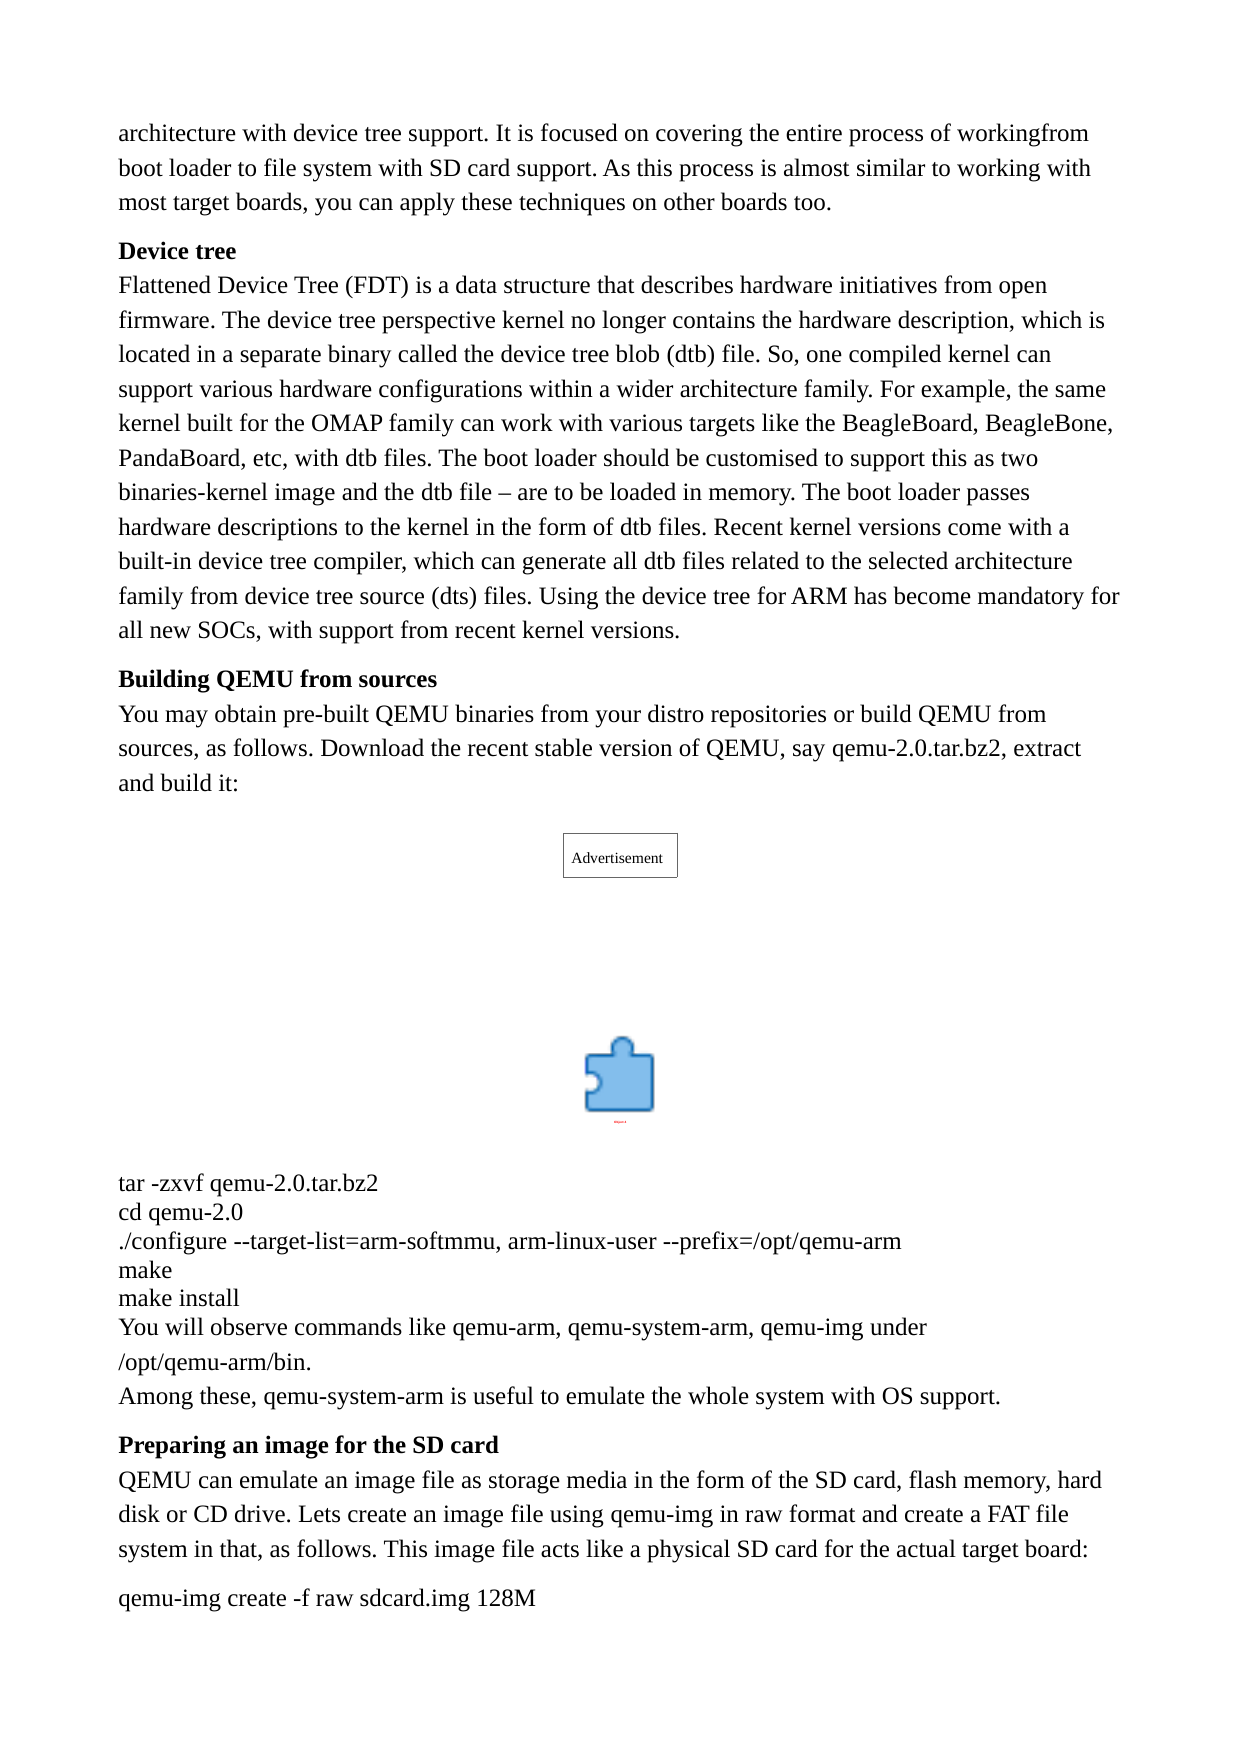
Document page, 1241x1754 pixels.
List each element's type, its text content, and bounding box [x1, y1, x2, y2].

text You will observe commands like qemu-arm, qemu-system-arm, qemu-img under /opt/qemu-arm/bin. Among these, qemu-system-arm is useful to emulate the whole system with OS support. [118, 1312, 1122, 1410]
text [678, 833, 1106, 877]
table_header qemu-img create -f raw sdcard.img 128M [118, 1583, 1122, 1611]
text [134, 833, 563, 877]
text Building QEMU from sources You may obtain pre-built QEMU binaries from your distro repositories or build QEMU from sources, as follows. Download the recent stable version of QEMU, say qemu-2.0.tar.bz2, extract and build it: [118, 664, 1122, 797]
text Device tree Flattened Device Tree (FDT) is a data structure that describes hardware initiatives from open firmware. The device tree perspective kernel no longer contains the hardware description, which is located in a separate binary called the device tree blob (dtb) file. So, one compiled kernel can support various hardware configurations within a wider architecture family. For example, the same kernel built for the OMAP family can work with various targets like the BeagleBoard, BeagleBone, PandaBoard, etc, with dtb files. The boot loader should be customised to support this as two binaries-kernel image and the dtb file – are to be loaded in memory. The boot loader passes hardware descriptions to the kernel in the form of dtb files. Recent kernel versions come with a built-in device tree compiler, which can generate all dtb files related to the selected architecture family from device tree source (dts) files. Using the device tree for ARM has become mandatory for all new SOCs, with support from recent kernel versions. [118, 236, 1122, 644]
table_header tar -zxvf qemu-2.0.tar.bz2 cd qemu-2.0 ./configure --target-list=arm-softmmu, arm-linux-user --prefix=/opt/qemu-arm make make install [118, 1169, 1122, 1312]
text Advertisement [564, 834, 677, 877]
text architecture with device tree support. It is focused on covering the entire process of workingfrom boot loader to file system with SD card support. As this process is almost similar to working with most target boards, you can apply these techniques on other boards too. [118, 118, 1122, 216]
text Preparing an image for the SD card QEMU can emulate an image file as storage media in the form of the SD card, flash memory, hard disk or CD drive. Lets create an image file using qemu-img in raw format and create a FAT file system in that, as follows. This image file acts like a physical SD card for the actual target board: [118, 1430, 1122, 1562]
